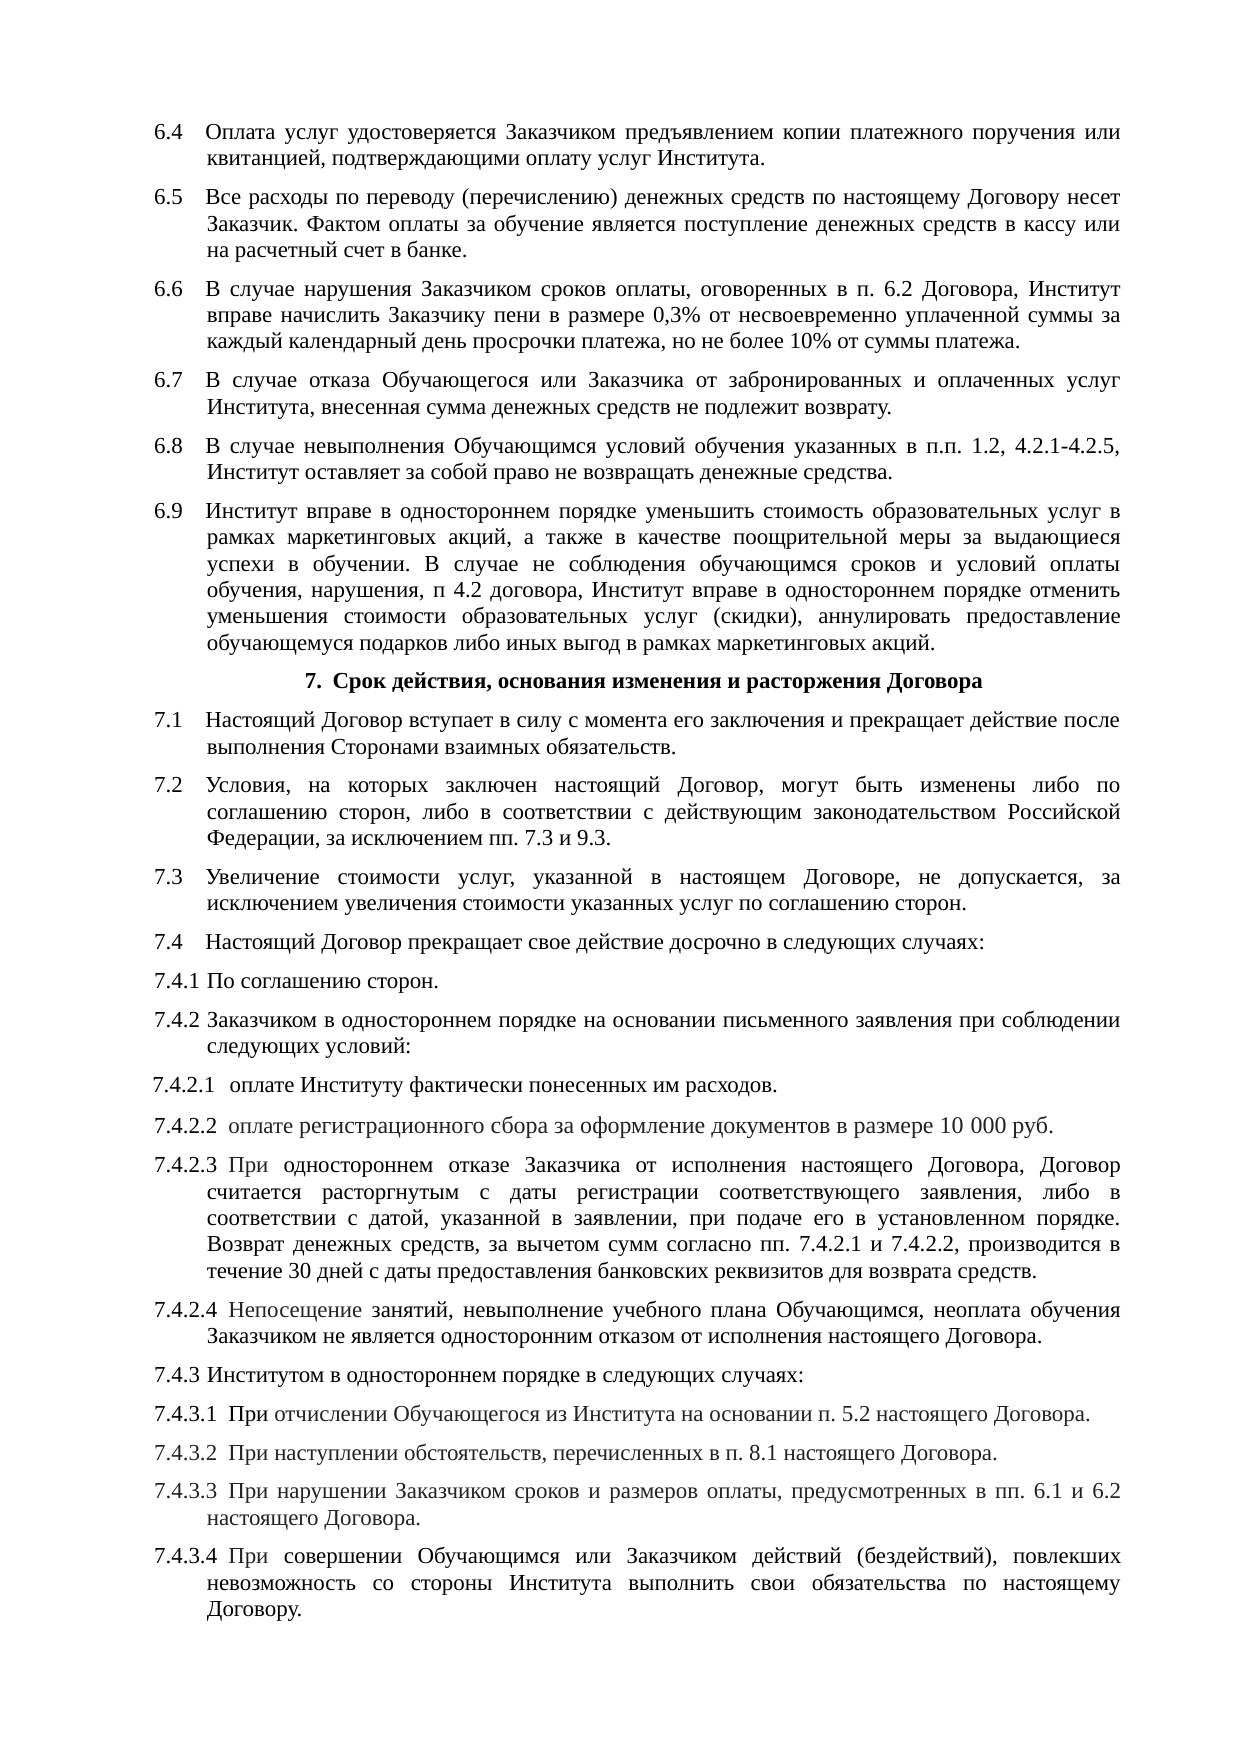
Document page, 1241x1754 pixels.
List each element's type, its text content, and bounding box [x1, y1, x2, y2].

list В случае нарушения Заказчиком сроков оплаты, оговоренных в п. 6.2 Договора, Институт вправе начислить Заказчику пени в размере 0,3% от несвоевременно уплаченной суммы за каждый календарный день просрочки платежа, но не более 10% от суммы платежа. [148, 275, 1122, 354]
list При отчислении Обучающегося из Института на основании п. 5.2 настоящего Договора. [148, 1400, 1122, 1426]
list При совершении Обучающимся или Заказчиком действий (бездействий), повлекших невозможность со стороны Института выполнить свои обязательства по настоящему Договору. [148, 1543, 1122, 1622]
list При наступлении обстоятельств, перечисленных в п. 8.1 настоящего Договора. [148, 1438, 1122, 1465]
list Институтом в одностороннем порядке в следующих случаях: [148, 1361, 1122, 1387]
list Настоящий Договор прекращает свое действие досрочно в следующих случаях: [148, 928, 1122, 955]
list Условия, на которых заключен настоящий Договор, могут быть изменены либо по соглашению сторон, либо в соответствии с действующим законодательством Российской Федерации, за исключением пп. 7.3 и 9.3. [148, 772, 1122, 851]
list В случае отказа Обучающегося или Заказчика от забронированных и оплаченных услуг Института, внесенная сумма денежных средств не подлежит возврату. [148, 366, 1122, 419]
list Оплата услуг удостоверяется Заказчиком предъявлением копии платежного поручения или квитанцией, подтверждающими оплату услуг Института. [148, 118, 1122, 171]
list Заказчиком в одностороннем порядке на основании письменного заявления при соблюдении следующих условий: [148, 1006, 1122, 1059]
list Все расходы по переводу (перечислению) денежных средств по настоящему Договору несет Заказчик. Фактом оплаты за обучение является поступление денежных средств в кассу или на расчетный счет в банке. [148, 183, 1122, 262]
list При одностороннем отказе Заказчика от исполнения настоящего Договора, Договор считается расторгнутым с даты регистрации соответствующего заявления, либо в соответствии с датой, указанной в заявлении, при подаче его в установленном порядке. Возврат денежных средств, за вычетом сумм согласно пп. 7.4.2.1 и 7.4.2.2, производится в течение 30 дней с даты предоставления банковских реквизитов для возврата средств. [148, 1151, 1122, 1283]
list По соглашению сторон. [148, 967, 1122, 993]
list В случае невыполнения Обучающимся условий обучения указанных в п.п. 1.2, 4.2.1-4.2.5, Институт оставляет за собой право не возвращать денежные средства. [148, 432, 1122, 484]
list Институт вправе в одностороннем порядке уменьшить стоимость образовательных услуг в рамках маркетинговых акций, а также в качестве поощрительной меры за выдающиеся успехи в обучении. В случае не соблюдения обучающимся сроков и условий оплаты обучения, нарушения, п 4.2 договора, Институт вправе в одностороннем порядке отменить уменьшения стоимости образовательных услуг (скидки), аннулировать предоставление обучающемуся подарков либо иных выгод в рамках маркетинговых акций. [148, 497, 1122, 655]
list Увеличение стоимости услуг, указанной в настоящем Договоре, не допускается, за исключением увеличения стоимости указанных услуг по соглашению сторон. [148, 863, 1122, 916]
list Настоящий Договор вступает в силу с момента его заключения и прекращает действие после выполнения Сторонами взаимных обязательств. [148, 706, 1122, 759]
list При нарушении Заказчиком сроков и размеров оплаты, предусмотренных в пп. 6.1 и 6.2 настоящего Договора. [148, 1477, 1122, 1530]
list оплате Институту фактически понесенных им расходов. [146, 1071, 1122, 1098]
list Непосещение занятий, невыполнение учебного плана Обучающимся, неоплата обучения Заказчиком не является односторонним отказом от исполнения настоящего Договора. [148, 1296, 1122, 1348]
list Срок действия, основания изменения и расторжения Договора [118, 667, 1122, 694]
list оплате регистрационного сбора за оформление документов в размере 10 000 руб. [148, 1110, 1122, 1139]
